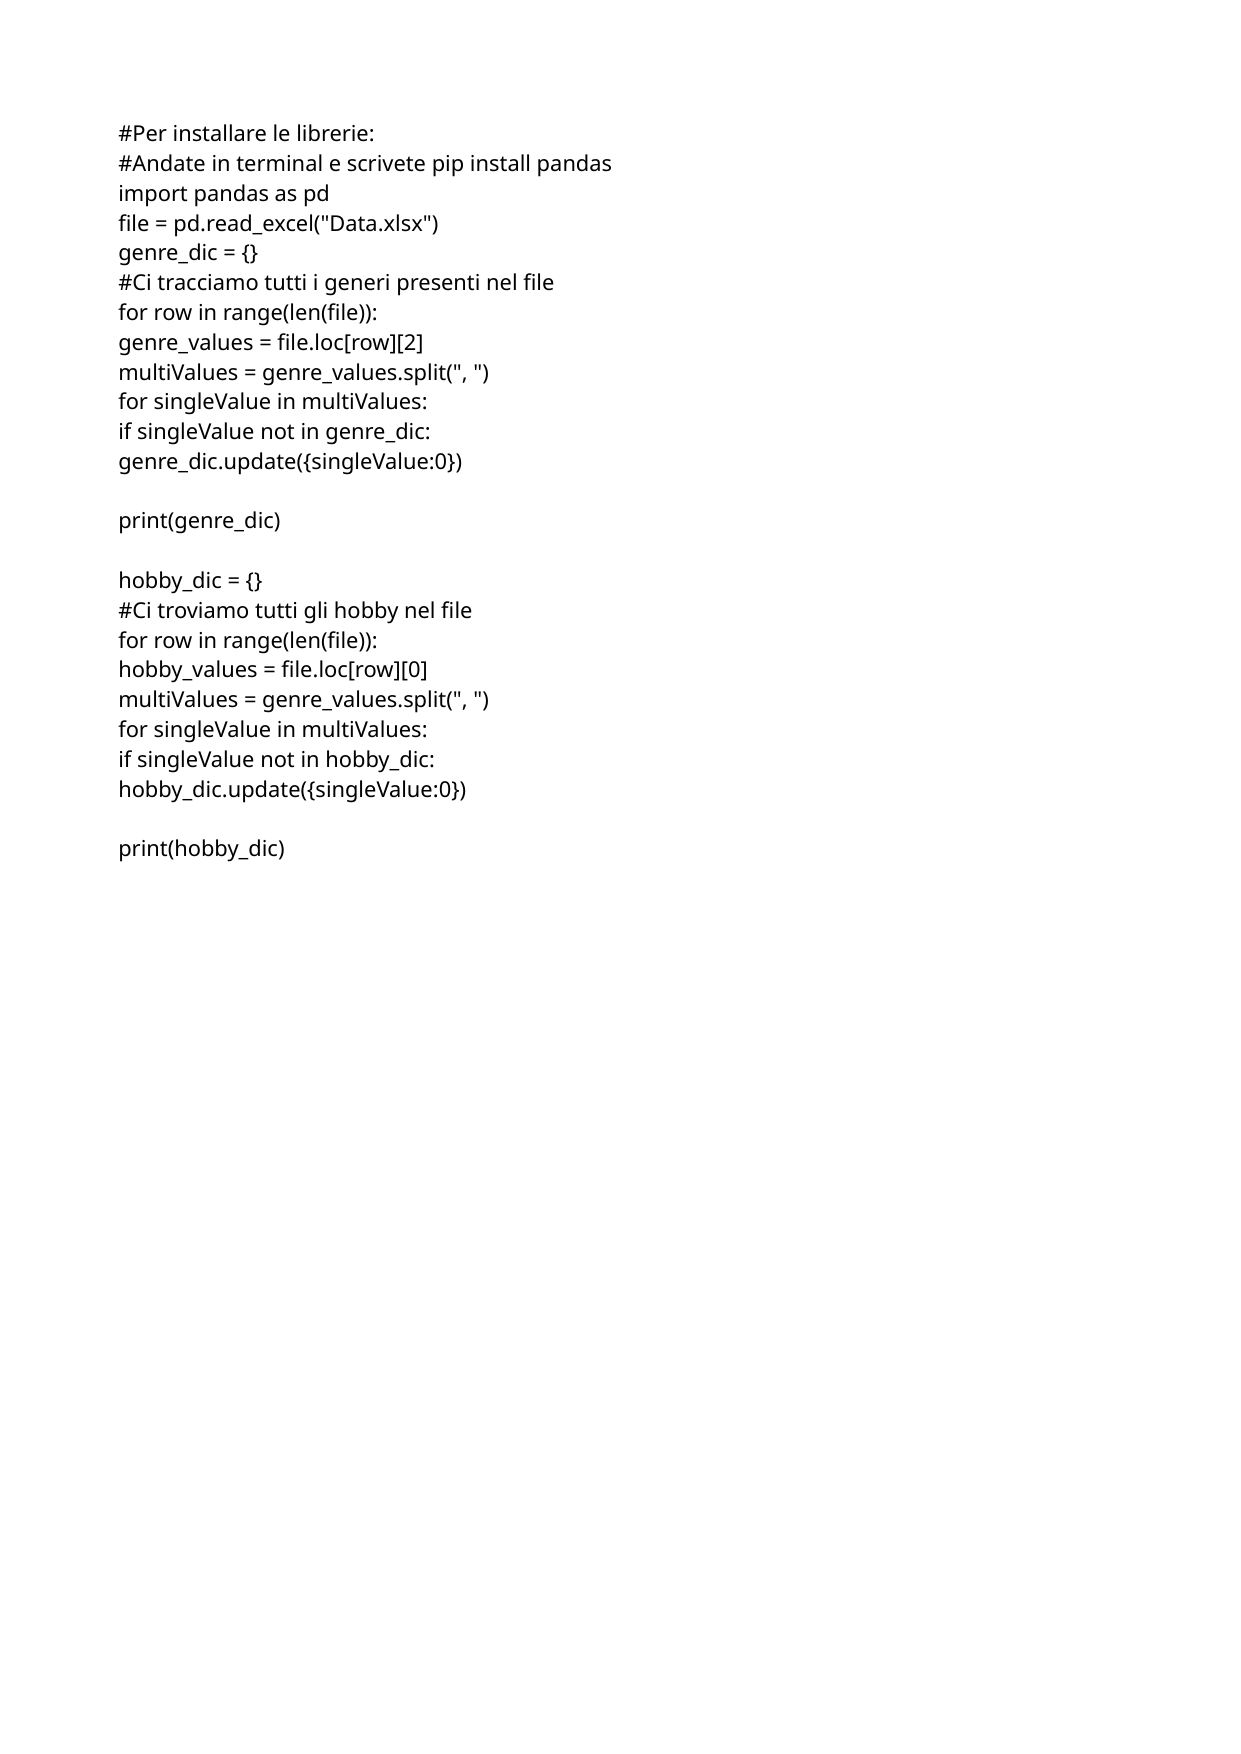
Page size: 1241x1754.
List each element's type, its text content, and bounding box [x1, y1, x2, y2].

text #Ci tracciamo tutti i generi presenti nel file for row in range(len(file)): genre_values = file.loc[row][2] multiValues = genre_values.split(", ") for singleValue in multiValues: if singleValue not in genre_dic: genre_dic.update({singleValue:0}) [118, 267, 1122, 476]
text genre_dic = {} [118, 237, 1122, 267]
text hobby_dic = {} [118, 535, 1122, 595]
text file = pd.read_excel("Data.xlsx") [118, 207, 1122, 237]
text print(genre_dic) [118, 476, 1122, 535]
text #Per installare le librerie: #Andate in terminal e scrivete pip install pandas import pandas as pd [118, 118, 1122, 207]
text print(hobby_dic) [118, 803, 1122, 863]
text #Ci troviamo tutti gli hobby nel file for row in range(len(file)): hobby_values = file.loc[row][0] multiValues = genre_values.split(", ") for singleValue in multiValues: if singleValue not in hobby_dic: hobby_dic.update({singleValue:0}) [118, 595, 1122, 803]
